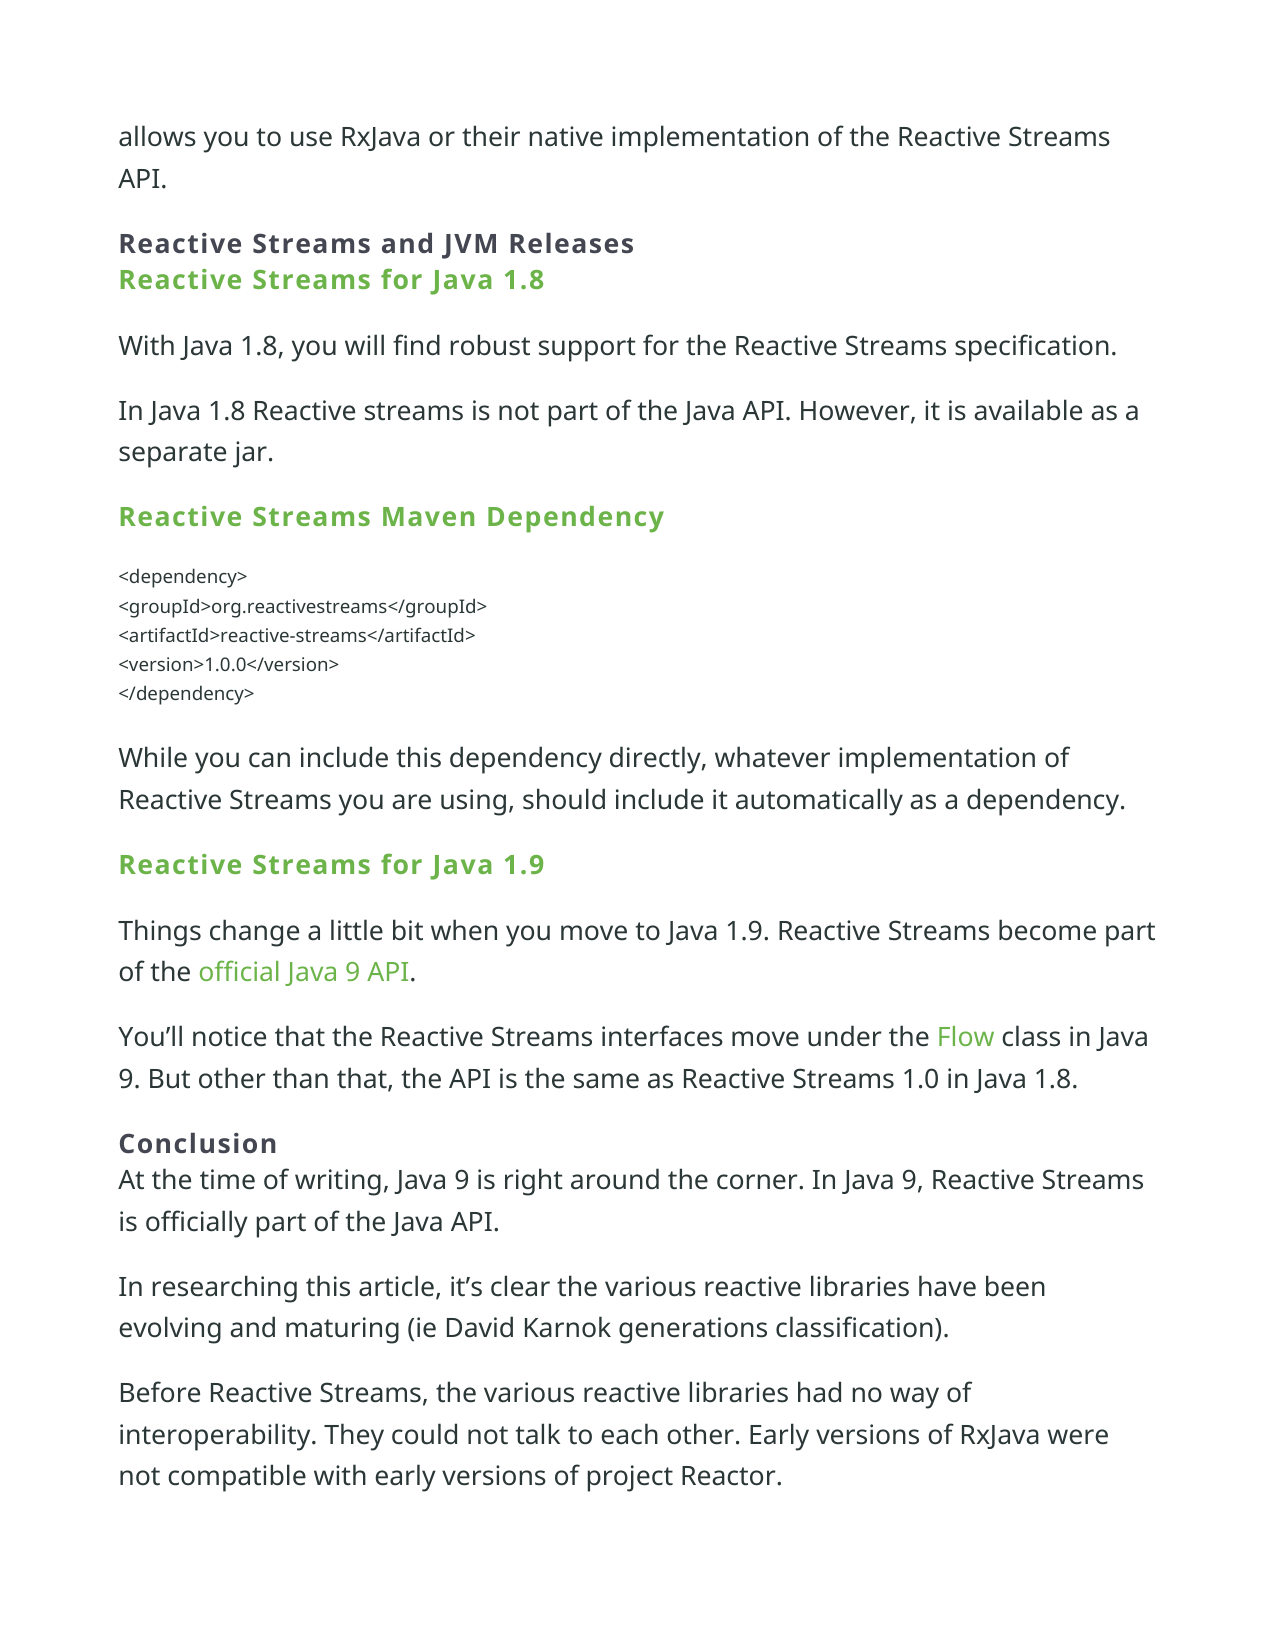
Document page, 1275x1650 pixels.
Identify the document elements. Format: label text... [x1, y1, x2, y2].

text <dependency> [118, 564, 1157, 589]
subtitle Conclusion [118, 1125, 1157, 1161]
text At the time of writing, Java 9 is right around the corner. In Java 9, Reactive Streams is officially part of the Java API. [118, 1161, 1157, 1239]
text <groupId>org.reactivestreams</groupId> [118, 593, 1157, 618]
text <version>1.0.0</version> [118, 651, 1157, 677]
text <artifactId>reactive-streams</artifactId> [118, 622, 1157, 648]
subtitle Reactive Streams and JVM Releases [118, 225, 1157, 261]
subtitle Reactive Streams for Java 1.9 [118, 846, 1157, 882]
text While you can include this dependency directly, whatever implementation of Reactive Streams you are using, should include it automatically as a dependency. [118, 739, 1157, 817]
subtitle Reactive Streams for Java 1.8 [118, 261, 1157, 297]
text In researching this article, it’s clear the various reactive libraries have been evolving and maturing (ie David Karnok generations classification). [118, 1267, 1157, 1345]
text Things change a little bit when you move to Java 1.9. Reactive Streams become part of the official Java 9 API. [118, 912, 1157, 989]
text With Java 1.8, you will find robust support for the Reactive Streams specification. [118, 326, 1157, 363]
subtitle Reactive Streams Maven Dependency [118, 498, 1157, 534]
text allows you to use RxJava or their native implementation of the Reactive Streams API. [118, 118, 1157, 196]
text Before Reactive Streams, the various reactive libraries had no way of interoperability. They could not talk to each other. Early versions of RxJava were not compatible with early versions of project Reactor. [118, 1374, 1157, 1493]
text </dependency> [118, 681, 1157, 706]
text In Java 1.8 Reactive streams is not part of the Java API. However, it is available as a separate jar. [118, 391, 1157, 469]
text You’ll notice that the Reactive Streams interfaces move under the Flow class in Java 9. But other than that, the API is the same as Reactive Streams 1.0 in Java 1.8. [118, 1018, 1157, 1096]
